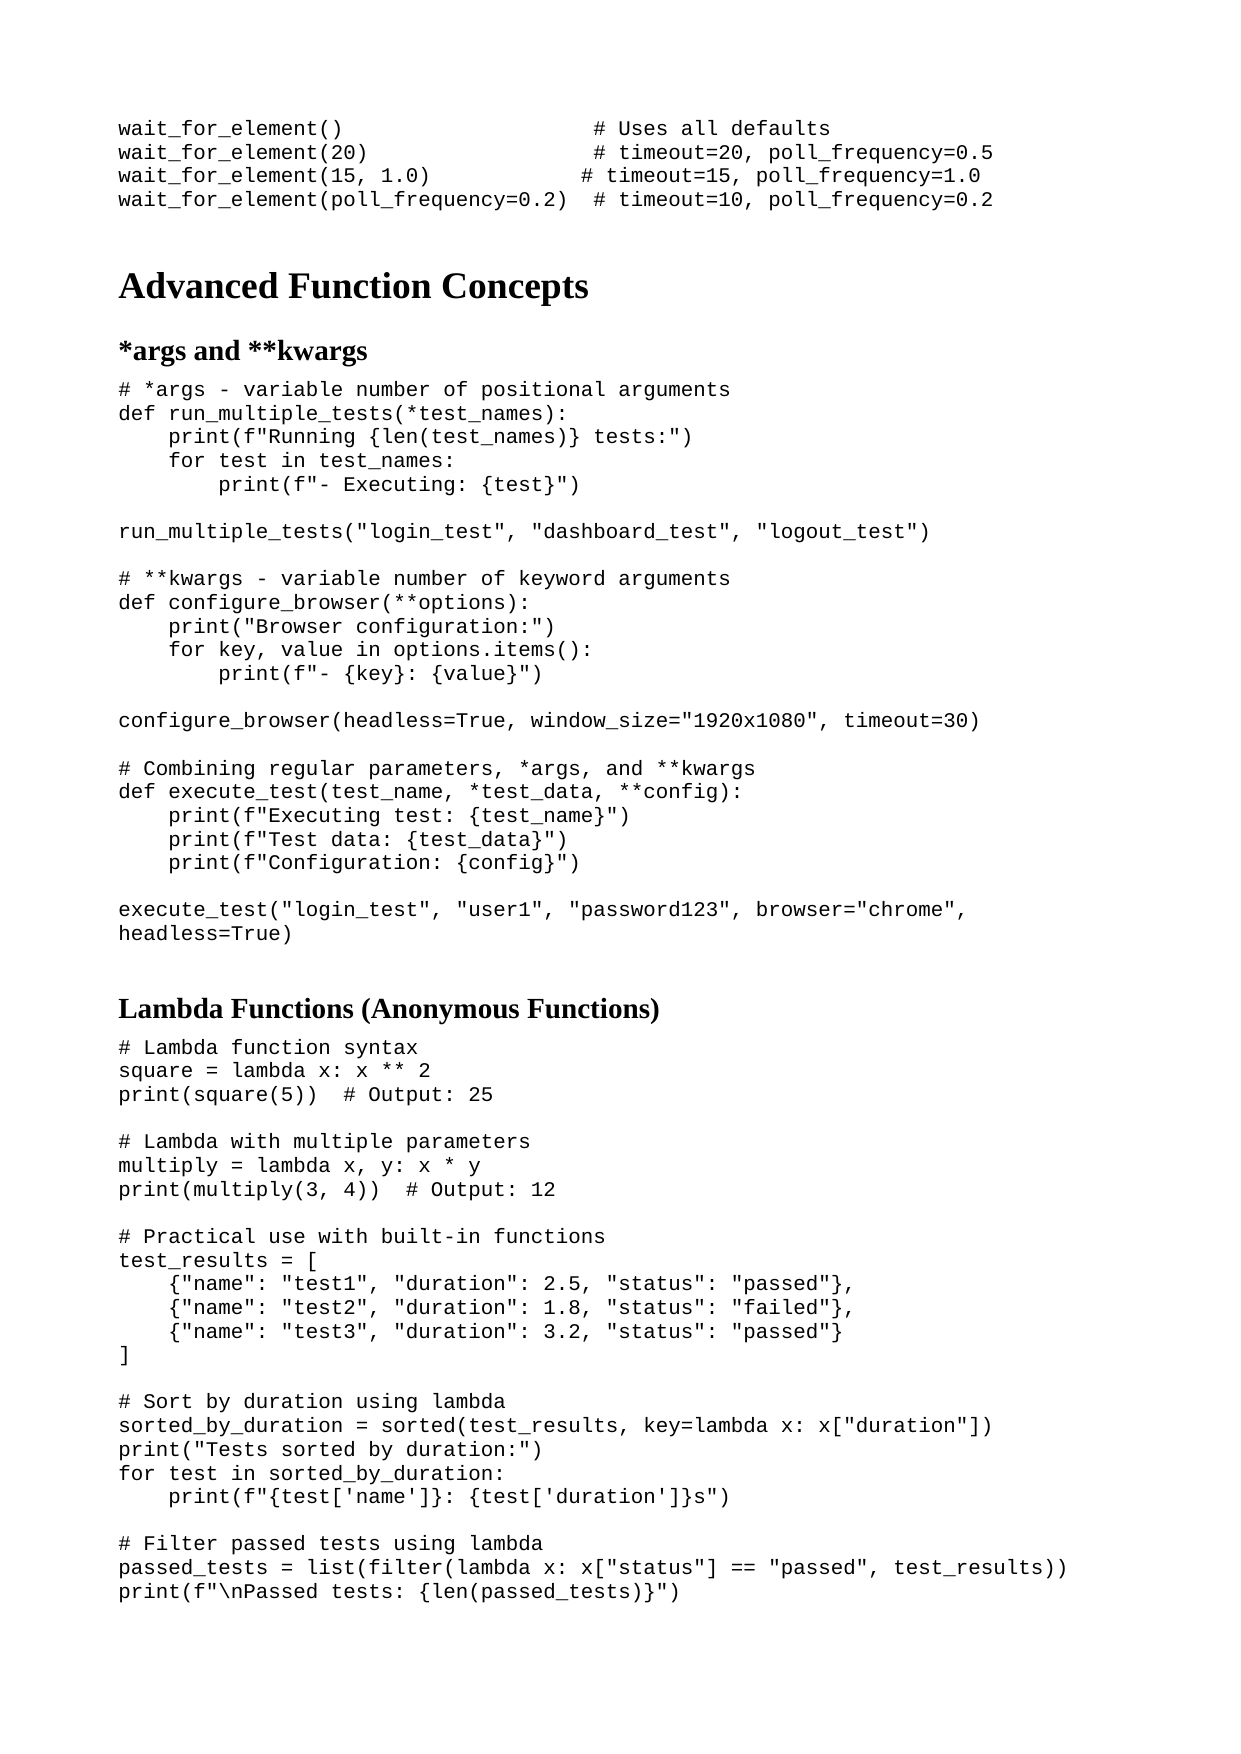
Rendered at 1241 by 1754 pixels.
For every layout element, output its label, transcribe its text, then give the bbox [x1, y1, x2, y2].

text print("Browser configuration:") [118, 616, 1122, 639]
text # **kwargs - variable number of keyword arguments [118, 568, 1122, 592]
text {"name": "test2", "duration": 1.8, "status": "failed"}, [118, 1297, 1122, 1321]
text {"name": "test3", "duration": 3.2, "status": "passed"} [118, 1321, 1122, 1344]
text # Combining regular parameters, *args, and **kwargs [118, 758, 1122, 781]
text print(f"Configuration: {config}") [118, 852, 1122, 876]
text wait_for_element(15, 1.0) # timeout=15, poll_frequency=1.0 [118, 165, 1122, 189]
text # Lambda function syntax [118, 1037, 1122, 1061]
text print(multiply(3, 4)) # Output: 12 [118, 1179, 1122, 1202]
text print(f"Test data: {test_data}") [118, 828, 1122, 852]
text # Practical use with built-in functions [118, 1226, 1122, 1250]
text print("Tests sorted by duration:") [118, 1439, 1122, 1462]
text print(f"Executing test: {test_name}") [118, 805, 1122, 828]
text for test in test_names: [118, 450, 1122, 474]
text # *args - variable number of positional arguments [118, 379, 1122, 403]
text for key, value in options.items(): [118, 639, 1122, 663]
text passed_tests = list(filter(lambda x: x["status"] == "passed", test_results)) [118, 1557, 1122, 1581]
text ] [118, 1344, 1122, 1368]
text print(f"\nPassed tests: {len(passed_tests)}") [118, 1581, 1122, 1604]
text def configure_browser(**options): [118, 592, 1122, 616]
text print(f"- {key}: {value}") [118, 663, 1122, 687]
text # Sort by duration using lambda [118, 1392, 1122, 1415]
text for test in sorted_by_duration: [118, 1462, 1122, 1486]
text wait_for_element() # Uses all defaults [118, 118, 1122, 142]
text # Filter passed tests using lambda [118, 1533, 1122, 1557]
text def run_multiple_tests(*test_names): [118, 403, 1122, 427]
text wait_for_element(poll_frequency=0.2) # timeout=10, poll_frequency=0.2 [118, 189, 1122, 213]
text def execute_test(test_name, *test_data, **config): [118, 781, 1122, 805]
text square = lambda x: x ** 2 [118, 1061, 1122, 1084]
text execute_test("login_test", "user1", "password123", browser="chrome", headless=True) [118, 899, 1122, 947]
subtitle *args and **kwargs [118, 333, 1122, 367]
text sorted_by_duration = sorted(test_results, key=lambda x: x["duration"]) [118, 1415, 1122, 1439]
text configure_browser(headless=True, window_size="1920x1080", timeout=30) [118, 710, 1122, 734]
text print(f"Running {len(test_names)} tests:") [118, 427, 1122, 450]
text test_results = [ [118, 1250, 1122, 1273]
text {"name": "test1", "duration": 2.5, "status": "passed"}, [118, 1273, 1122, 1297]
subtitle Advanced Function Concepts [118, 263, 1122, 306]
text print(f"{test['name']}: {test['duration']}s") [118, 1486, 1122, 1510]
text print(square(5)) # Output: 25 [118, 1084, 1122, 1108]
text run_multiple_tests("login_test", "dashboard_test", "logout_test") [118, 521, 1122, 545]
text wait_for_element(20) # timeout=20, poll_frequency=0.5 [118, 142, 1122, 165]
text print(f"- Executing: {test}") [118, 474, 1122, 497]
subtitle Lambda Functions (Anonymous Functions) [118, 991, 1122, 1024]
text # Lambda with multiple parameters [118, 1131, 1122, 1155]
text multiply = lambda x, y: x * y [118, 1155, 1122, 1179]
